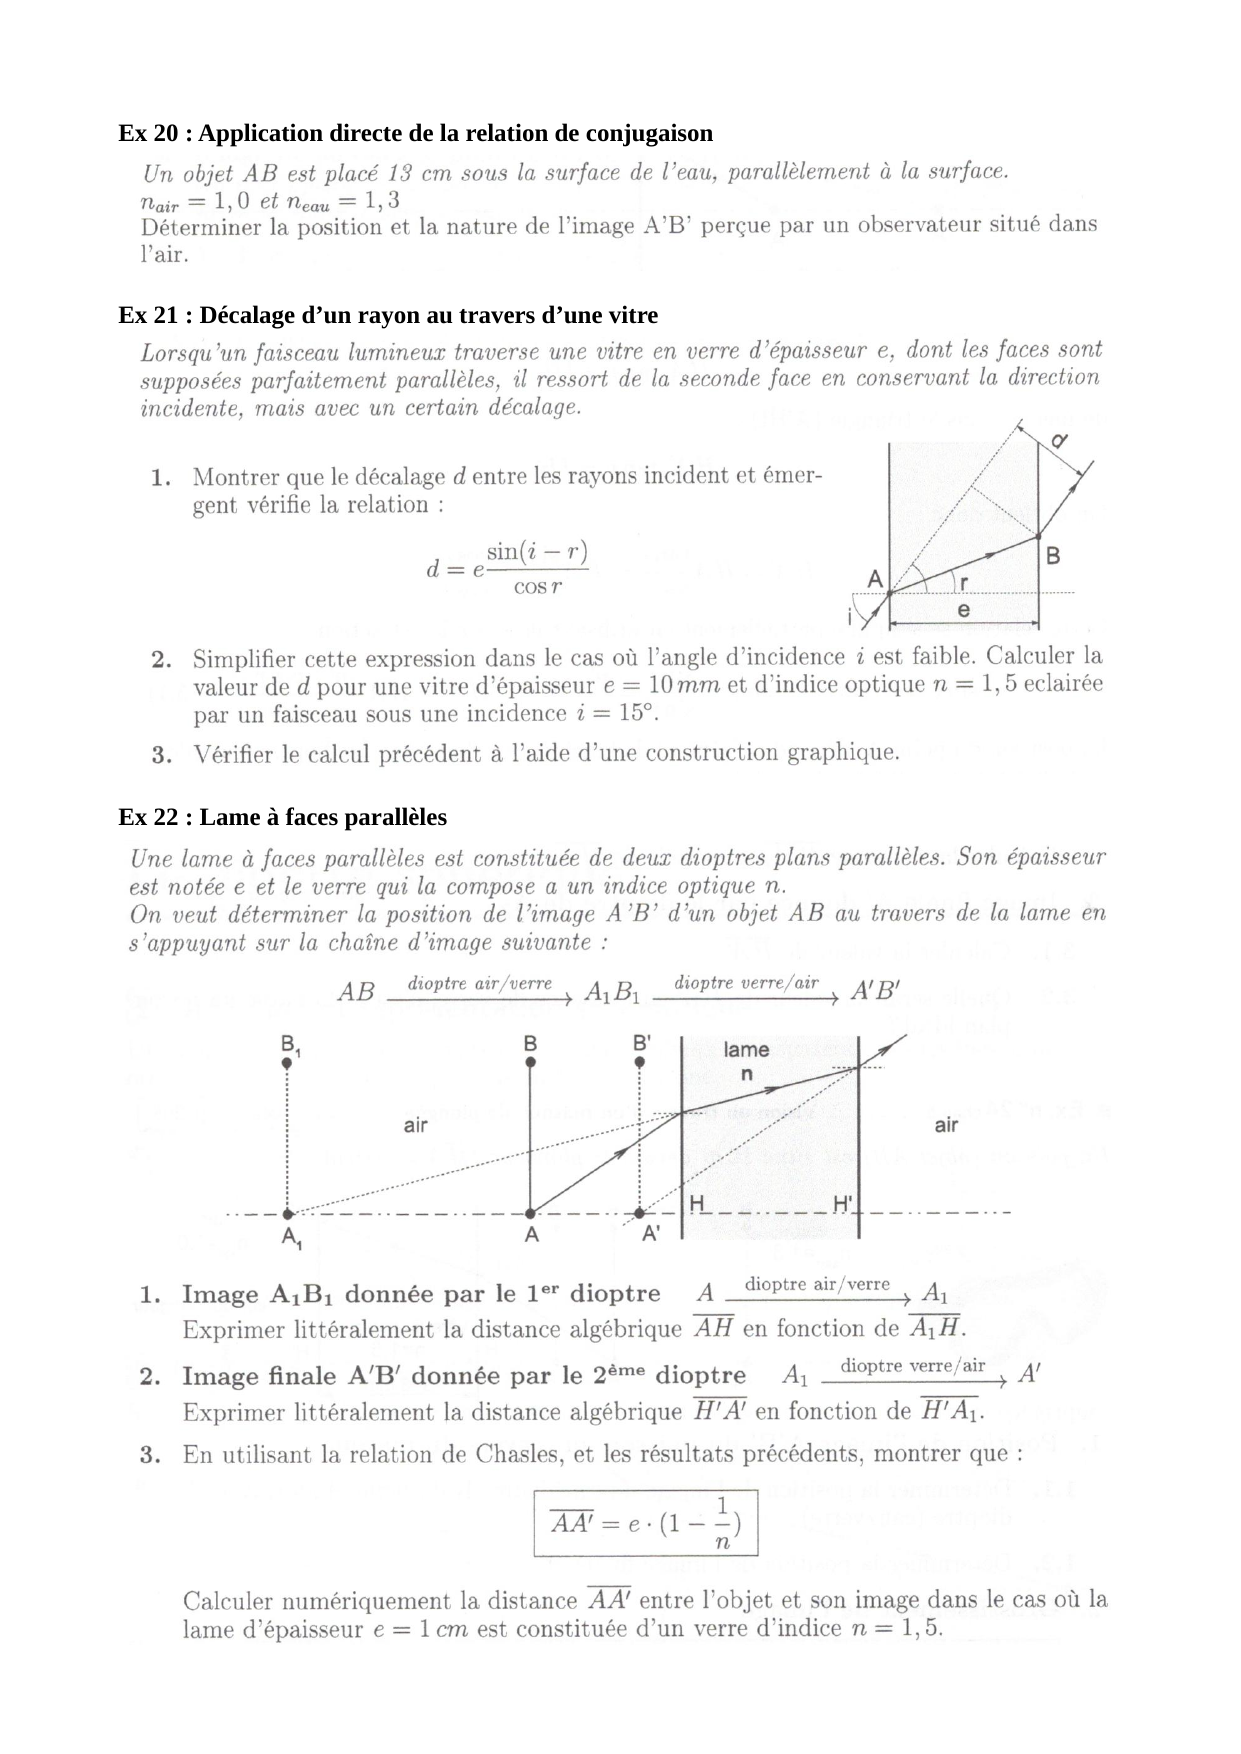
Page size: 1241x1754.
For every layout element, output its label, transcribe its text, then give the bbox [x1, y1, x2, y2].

text Ex 22 : Lame à faces parallèles [118, 802, 1122, 831]
text Ex 20 : Application directe de la relation de conjugaison [118, 118, 1122, 147]
text Ex 21 : Décalage d’un rayon au travers d’une vitre [118, 300, 1122, 328]
